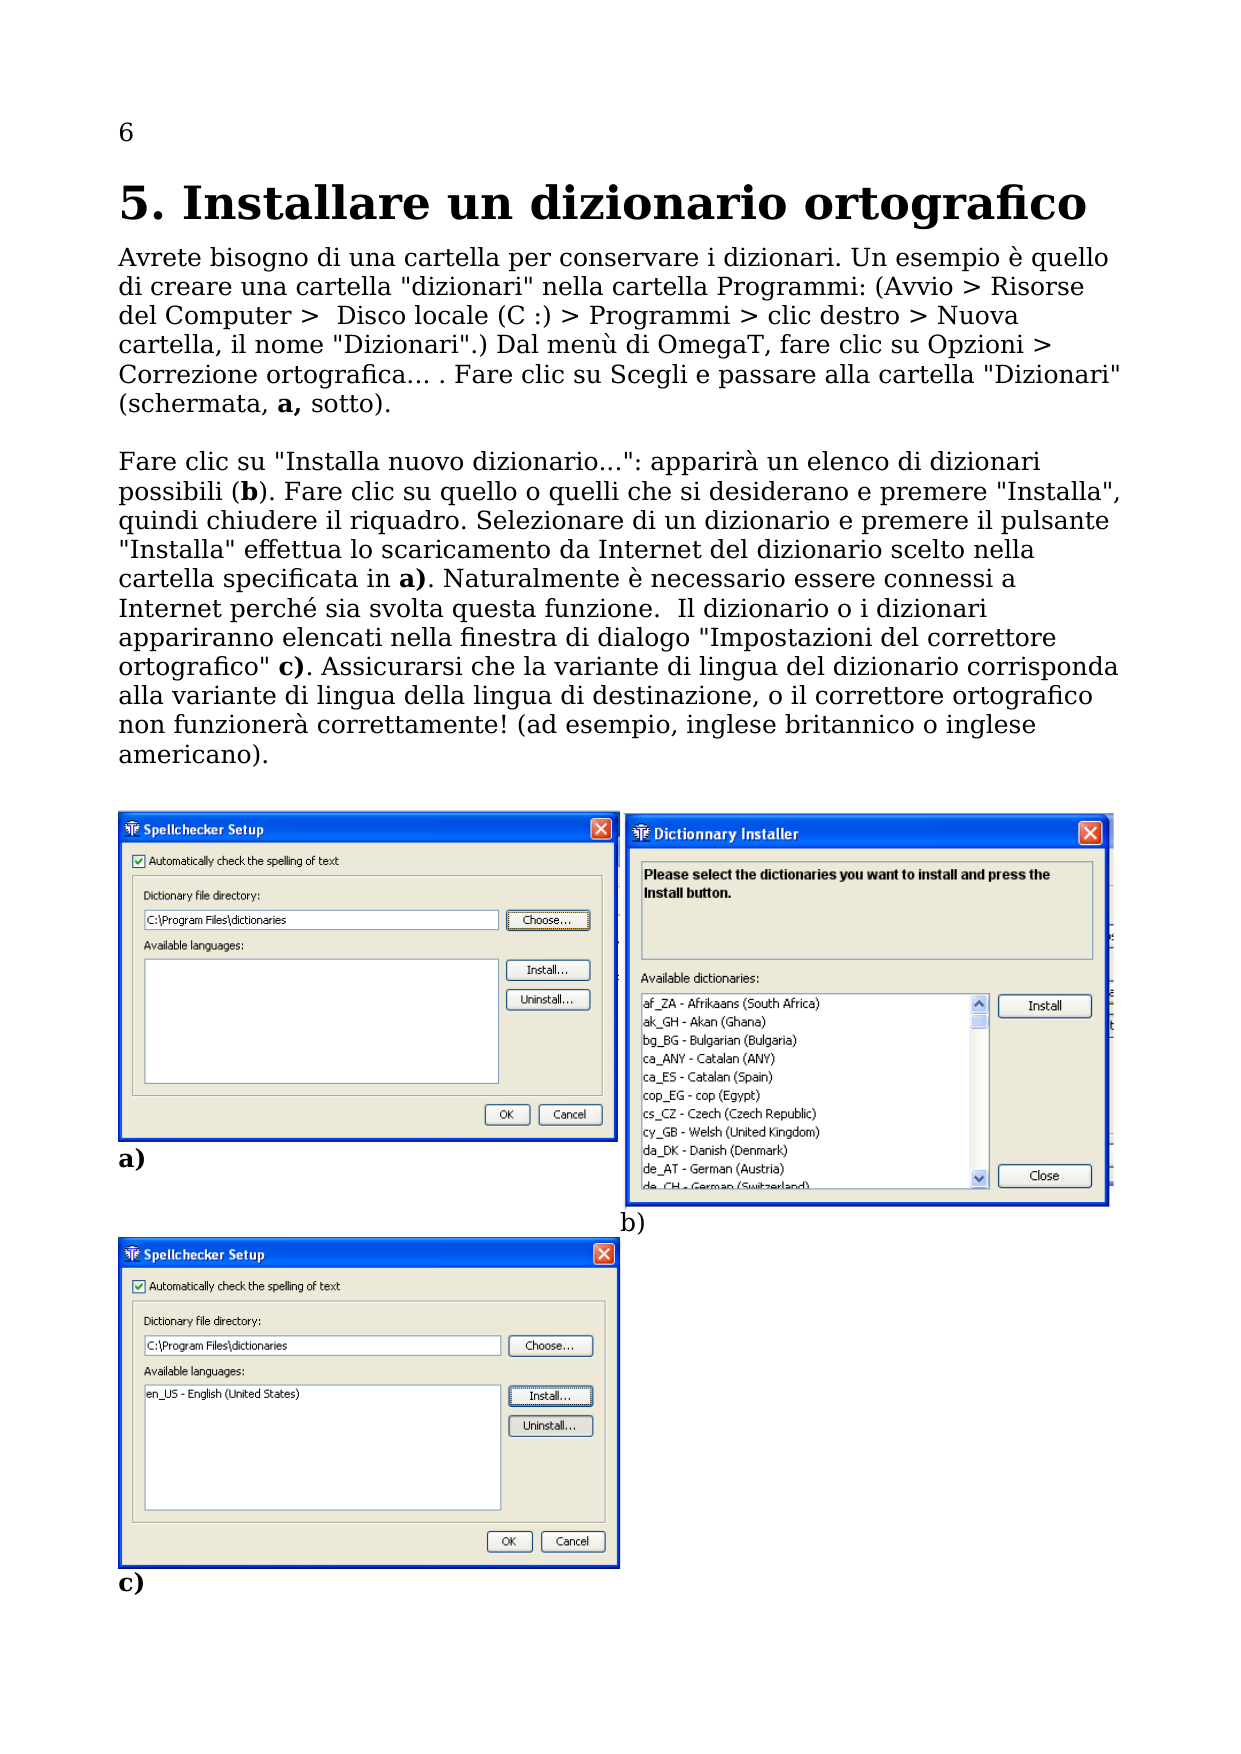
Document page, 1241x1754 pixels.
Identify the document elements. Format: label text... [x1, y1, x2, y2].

table_header a) [118, 1145, 620, 1237]
table_cell c) [118, 1569, 620, 1603]
subtitle 5. Installare un dizionario ortografico [118, 177, 1122, 231]
picture [118, 1237, 621, 1569]
table_cell [620, 1238, 1122, 1603]
picture [623, 813, 1114, 1209]
table_header b) [620, 814, 1122, 1238]
picture [118, 810, 621, 1145]
text Avrete bisogno di una cartella per conservare i dizionari. Un esempio è quello di creare una cartella "dizionari" nella cartella Programmi: (Avvio > Risorse del Computer > Disco locale (C :) > Programmi > clic destro > Nuova cartella, il nome "Dizionari".) Dal menù di OmegaT, fare clic su Opzioni > Correzione ortografica... . Fare clic su Scegli e passare alla cartella "Dizionari" (schermata, a, sotto). Fare clic su "Installa nuovo dizionario...": apparirà un elenco di dizionari possibili (b). Fare clic su quello o quelli che si desiderano e premere "Installa", quindi chiudere il riquadro. Selezionare di un dizionario e premere il pulsante "Installa" effettua lo scaricamento da Internet del dizionario scelto nella cartella specificata in a). Naturalmente è necessario essere connessi a Internet perché sia svolta questa funzione. Il dizionario o i dizionari appariranno elencati nella finestra di dialogo "Impostazioni del correttore ortografico" c). Assicurarsi che la variante di lingua del dizionario corrisponda alla variante di lingua della lingua di destinazione, o il correttore ortografico non funzionerà correttamente! (ad esempio, inglese britannico o inglese americano). [118, 243, 1122, 798]
